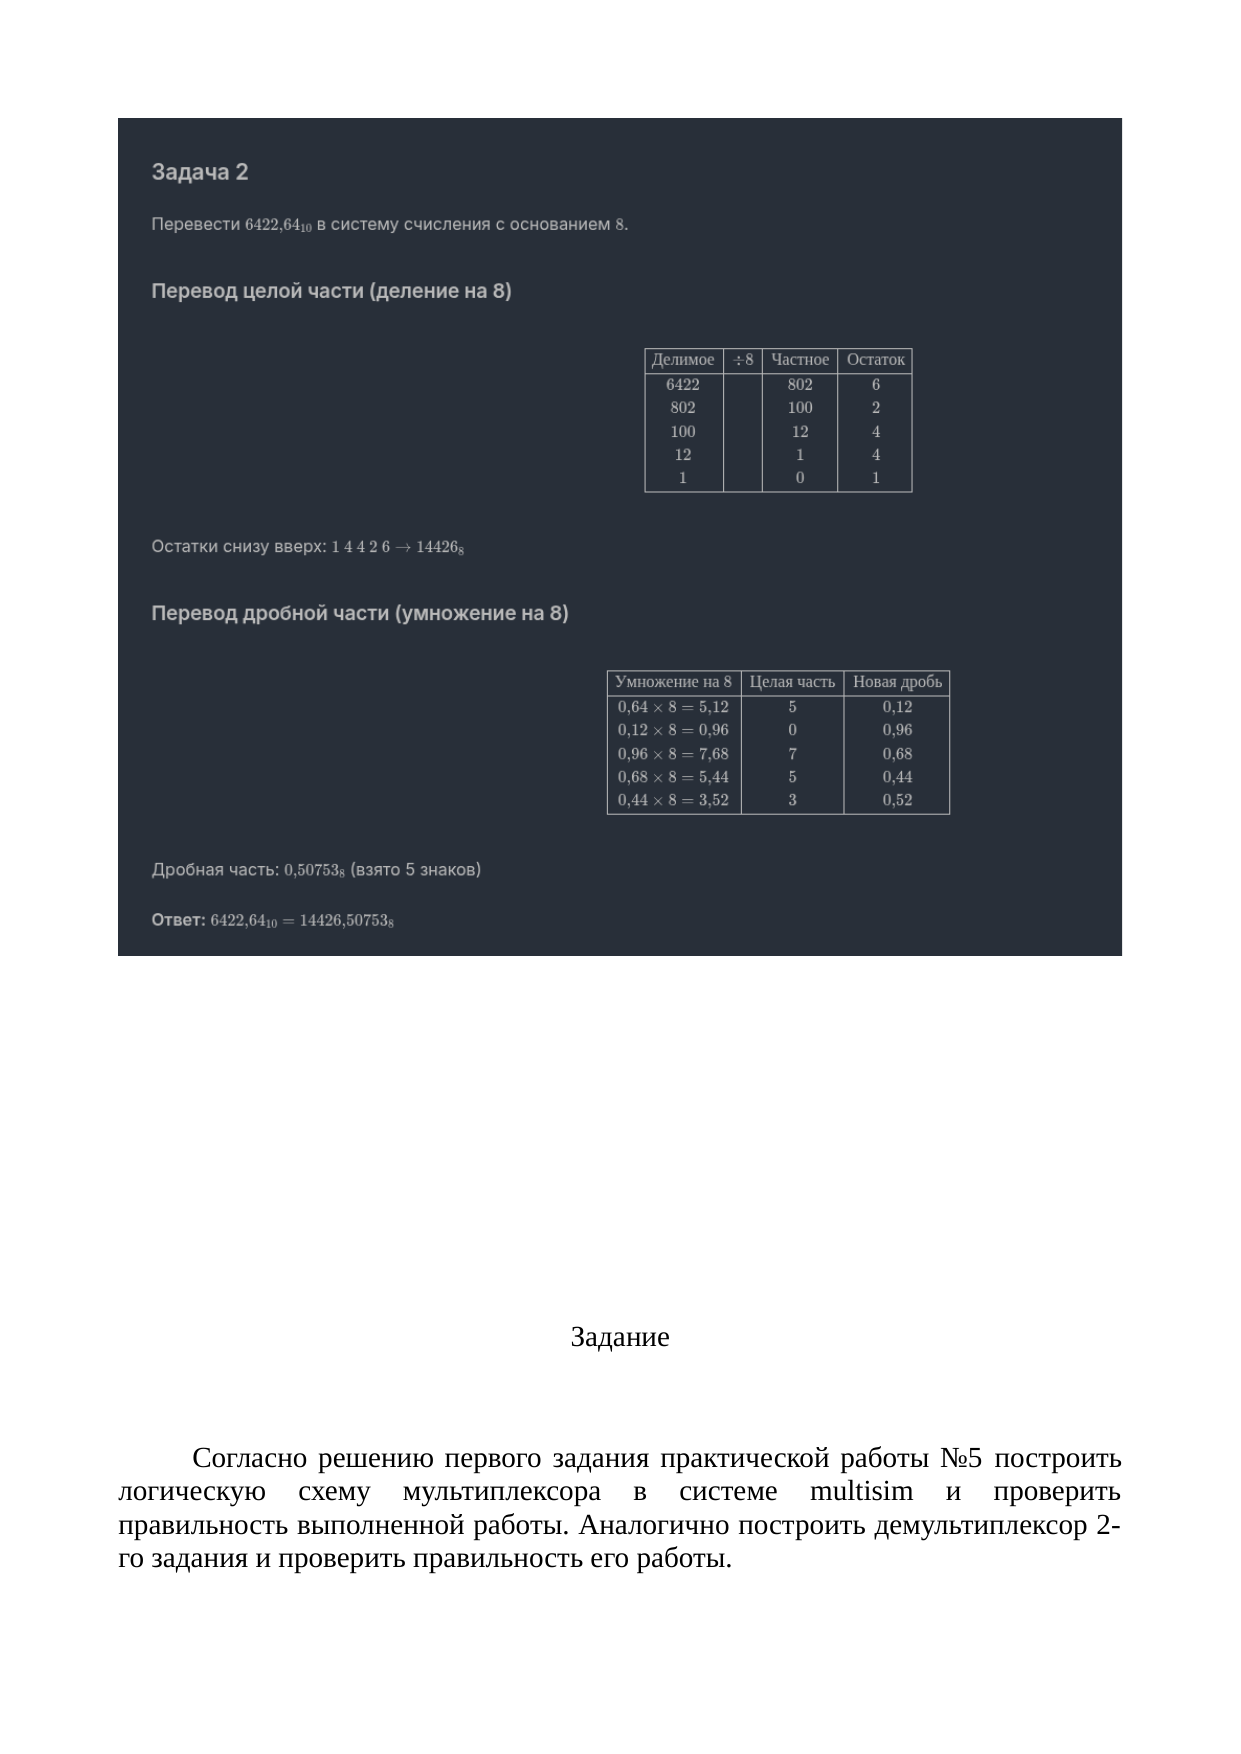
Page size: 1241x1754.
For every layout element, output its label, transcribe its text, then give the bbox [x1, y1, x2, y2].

text Задание [118, 1319, 1122, 1352]
text Согласно решению первого задания практической работы №5 построить логическую схему мультиплексора в системе multisim и проверить правильность выполненной работы. Аналогично построить демультиплексор 2-го задания и проверить правильность его работы. [118, 1440, 1122, 1574]
picture [118, 118, 1123, 956]
